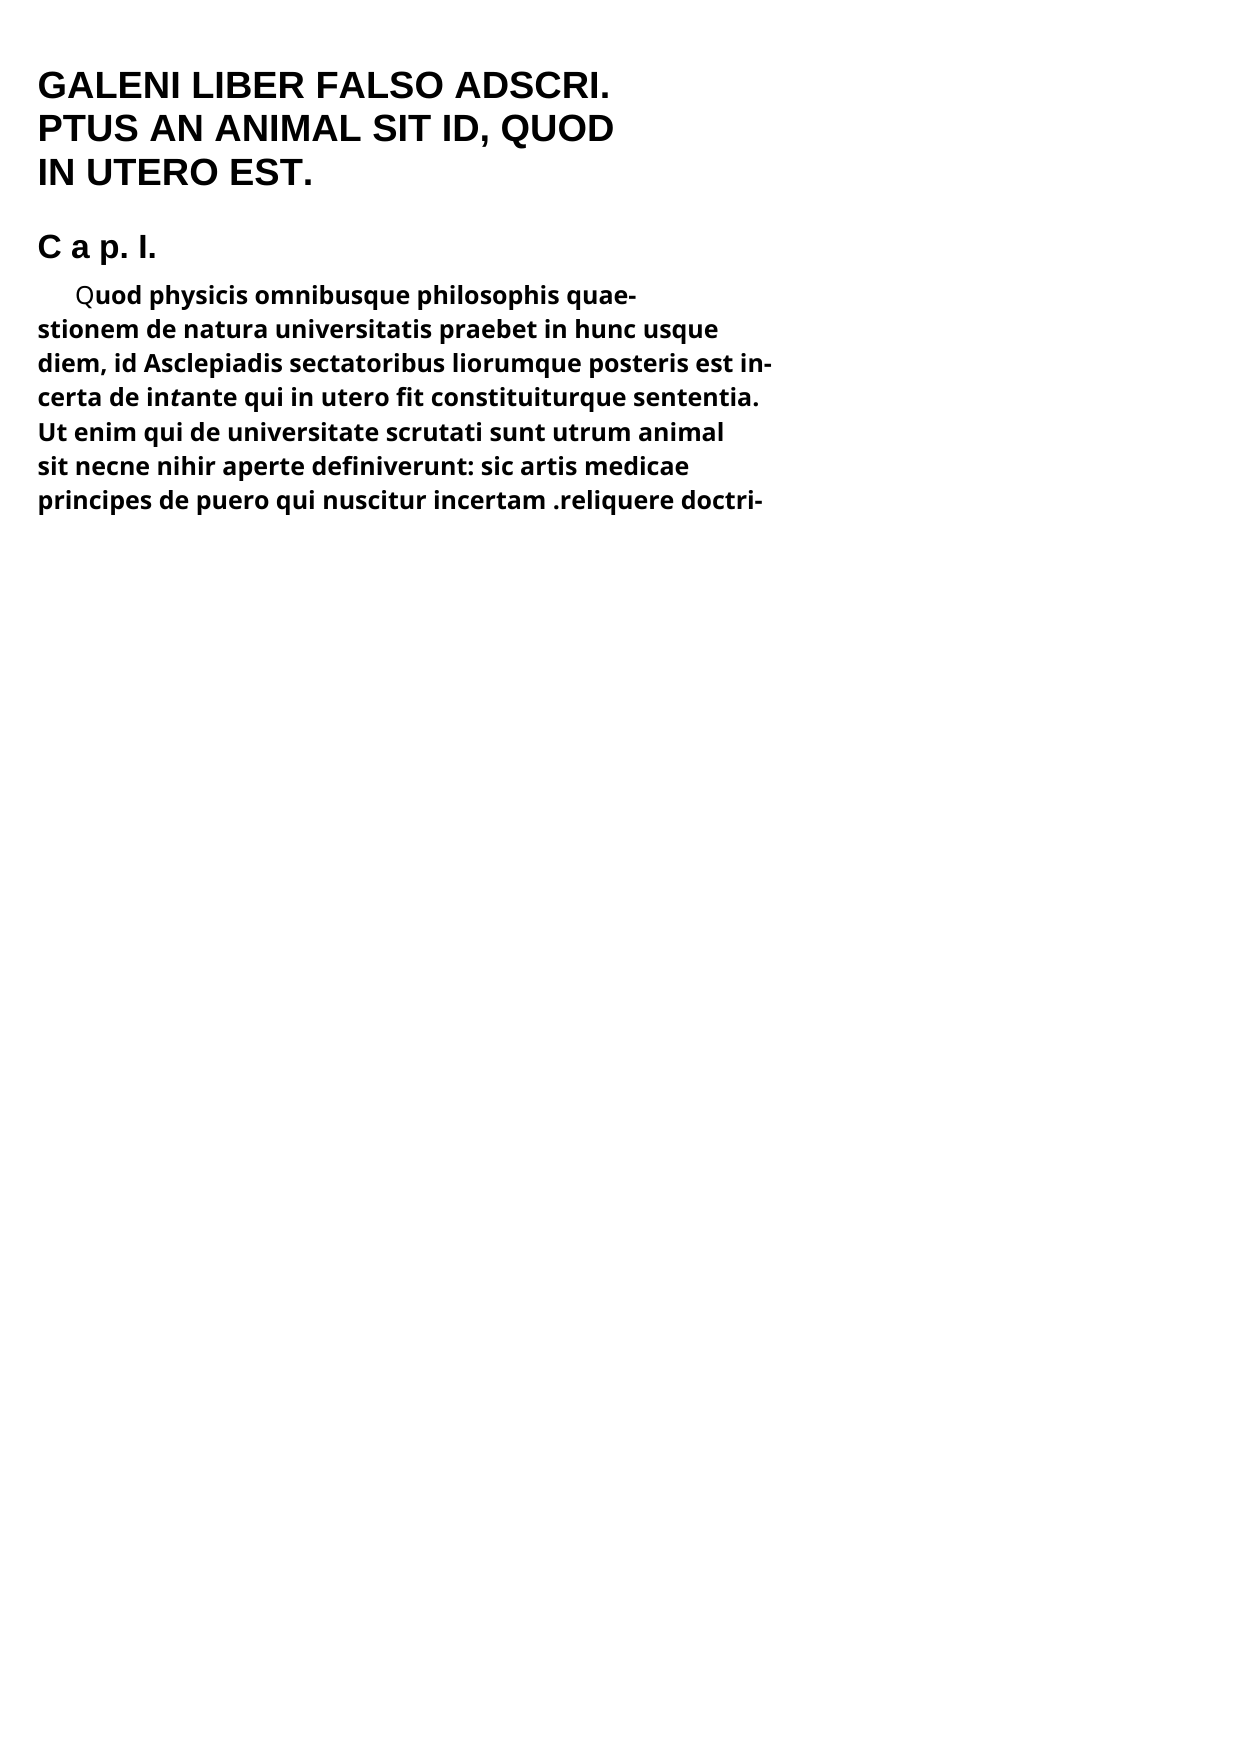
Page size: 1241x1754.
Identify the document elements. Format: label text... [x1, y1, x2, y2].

text Quod physicis omnibusque philosophis quae- stionem de natura universitatis praebet in hunc usque diem, id Asclepiadis sectatoribus liorumque posteris est in- certa de intante qui in utero fit constituiturque sententia. Ut enim qui de universitate scrutati sunt utrum animal sit necne nihir aperte definiverunt: sic artis medicae principes de puero qui nuscitur incertam .reliquere doctri- [37, 278, 1203, 516]
subtitle GALENI LIBER FALSO ADSCRI. PTUS AN ANIMAL SIT ID, QUOD IN UTERO EST. [37, 62, 1203, 193]
subtitle C a p. I. [37, 227, 1203, 265]
